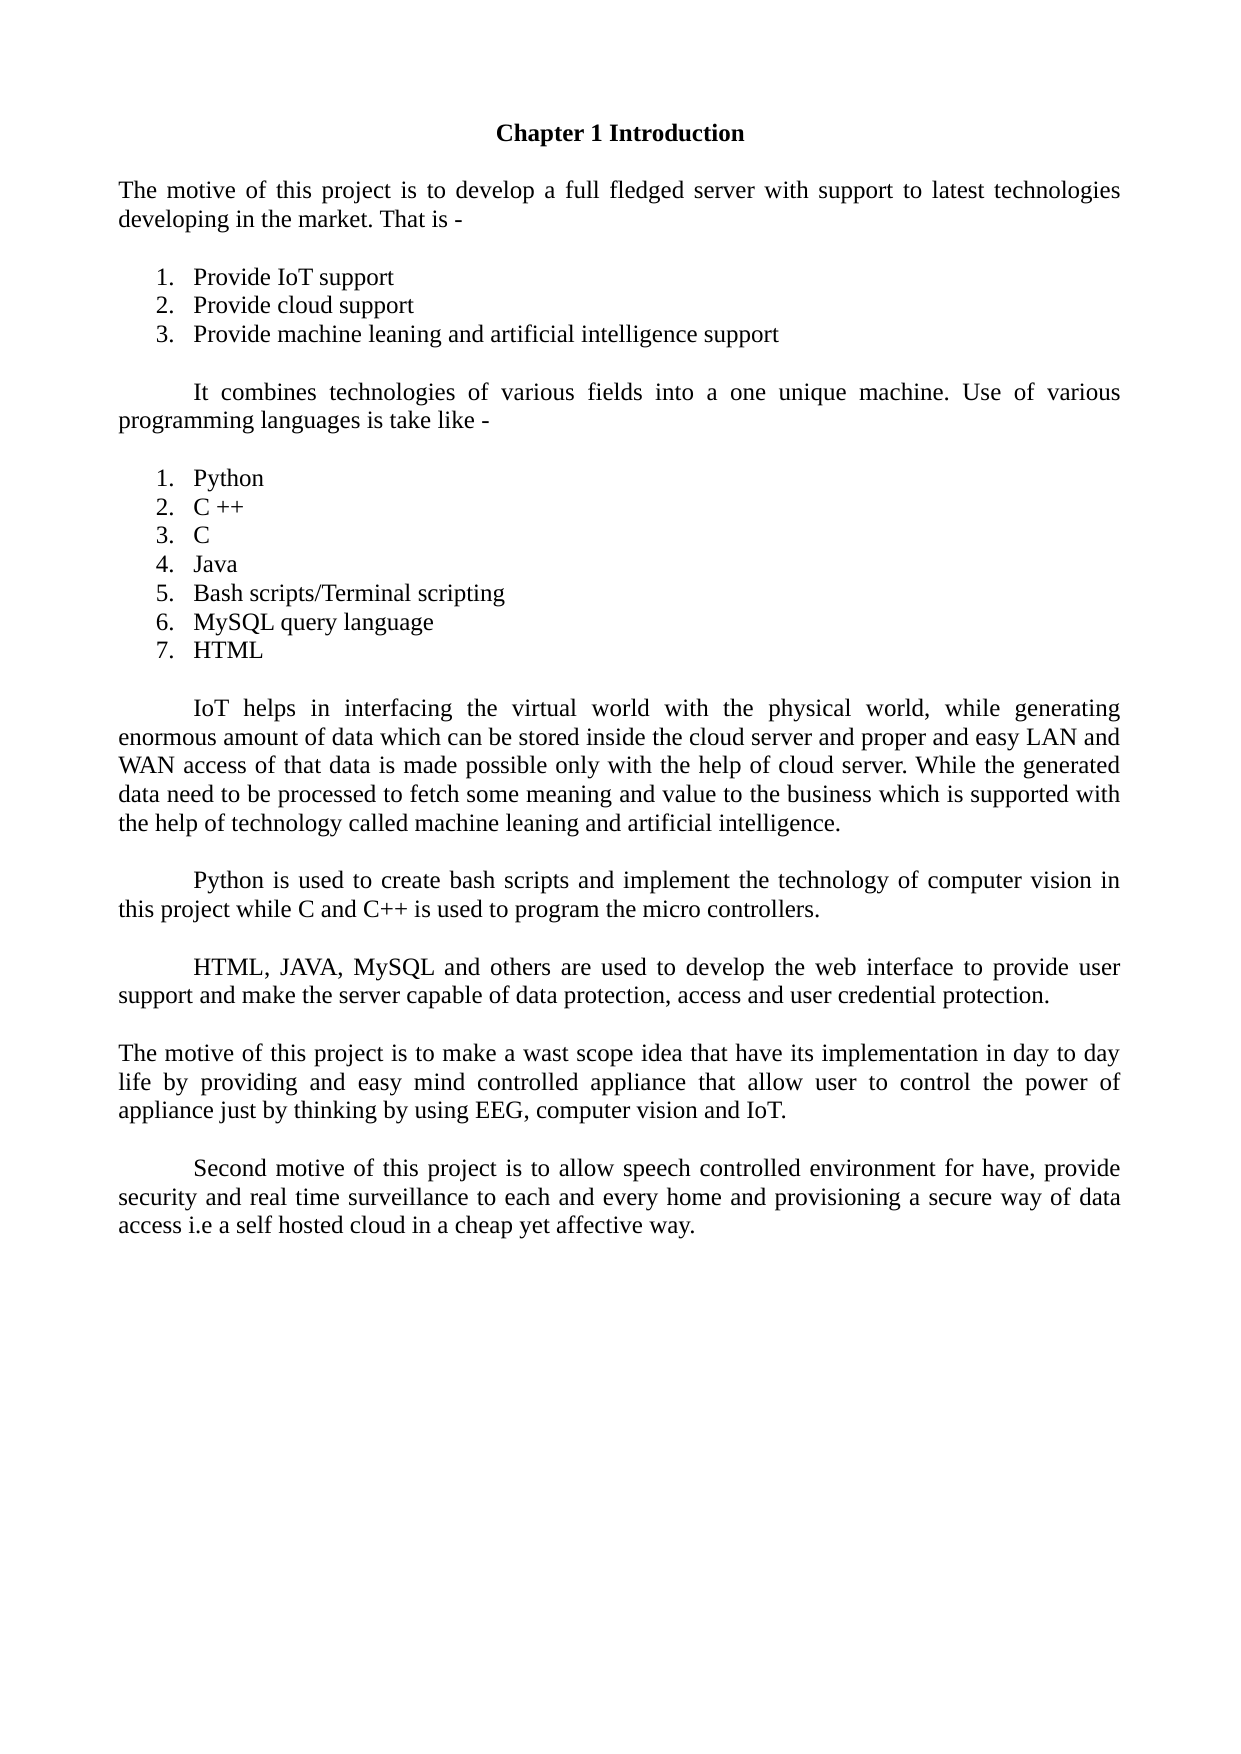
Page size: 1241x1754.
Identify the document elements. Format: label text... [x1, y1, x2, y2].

list MySQL query language [156, 607, 1122, 636]
text The motive of this project is to develop a full fledged server with support to latest technologies developing in the market. That is - [118, 176, 1122, 233]
list Bash scripts/Terminal scripting [156, 578, 1122, 607]
list Provide cloud support [156, 291, 1122, 319]
list HTML [156, 636, 1122, 664]
text Second motive of this project is to allow speech controlled environment for have, provide security and real time surveillance to each and every home and provisioning a secure way of data access i.e a self hosted cloud in a cheap yet affective way. [118, 1153, 1122, 1239]
list Java [156, 549, 1122, 578]
list C [156, 521, 1122, 549]
text Chapter 1 Introduction [118, 118, 1122, 147]
text Python is used to create bash scripts and implement the technology of computer vision in this project while C and C++ is used to program the micro controllers. [118, 866, 1122, 923]
list Provide machine leaning and artificial intelligence support [156, 319, 1122, 348]
list Python [156, 463, 1122, 492]
text It combines technologies of various fields into a one unique machine. Use of various programming languages is take like - [118, 377, 1122, 434]
text IoT helps in interfacing the virtual world with the physical world, while generating enormous amount of data which can be stored inside the cloud server and proper and easy LAN and WAN access of that data is made possible only with the help of cloud server. While the generated data need to be processed to fetch some meaning and value to the business which is supported with the help of technology called machine leaning and artificial intelligence. [118, 693, 1122, 837]
list Provide IoT support [156, 262, 1122, 291]
text The motive of this project is to make a wast scope idea that have its implementation in day to day life by providing and easy mind controlled appliance that allow user to control the power of appliance just by thinking by using EEG, computer vision and IoT. [118, 1038, 1122, 1124]
text HTML, JAVA, MySQL and others are used to develop the web interface to provide user support and make the server capable of data protection, access and user credential protection. [118, 952, 1122, 1009]
list C ++ [156, 492, 1122, 521]
